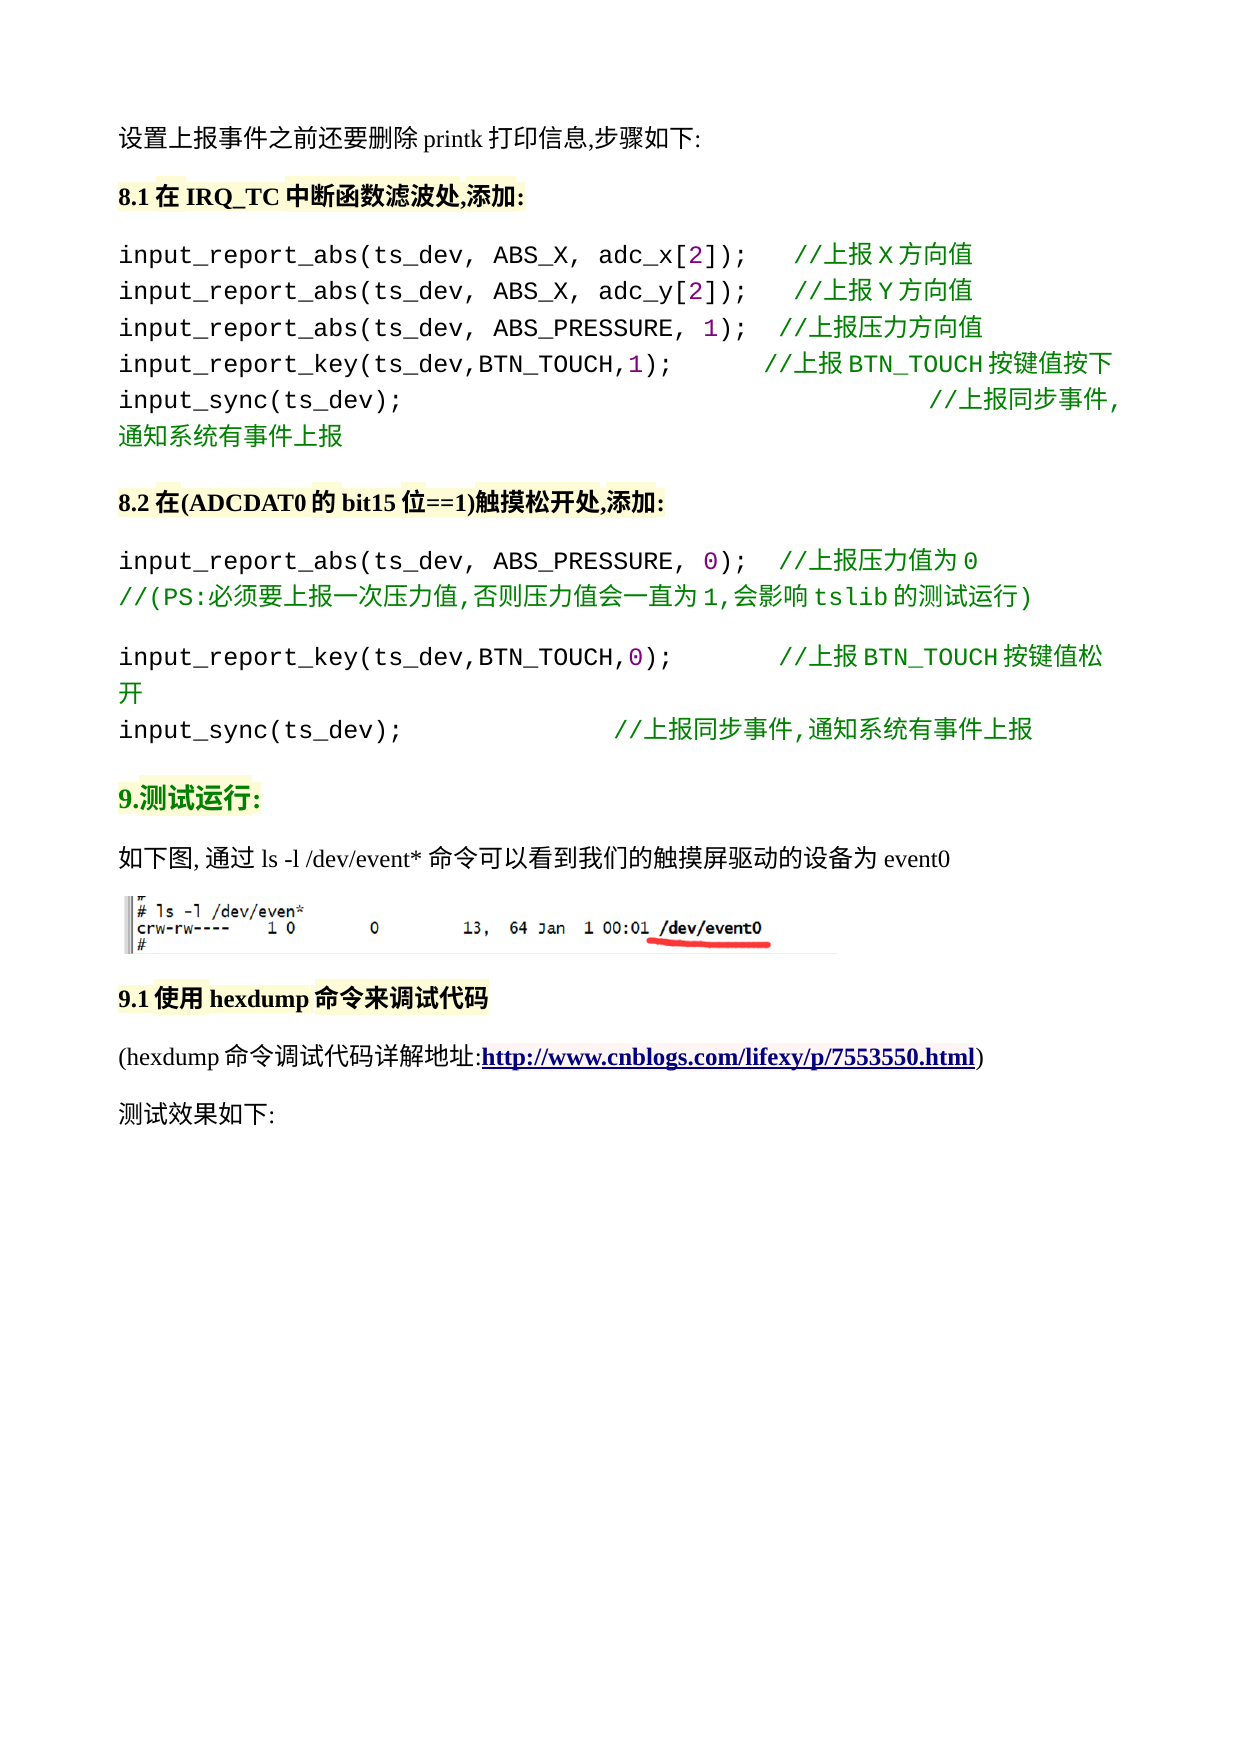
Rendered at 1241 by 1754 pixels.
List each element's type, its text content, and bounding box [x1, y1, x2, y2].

text 测试效果如下: [118, 1095, 1122, 1131]
text 9.1使用hexdump命令来调试代码 [118, 979, 1122, 1015]
text input_report_abs(ts_dev, ABS_X, adc_y[2]); //上报Y方向值 [118, 271, 1122, 307]
text 8.1 在IRQ_TC中断函数滤波处,添加: [118, 176, 1122, 212]
text 8.2 在(ADCDAT0的bit15位==1)触摸松开处,添加: [118, 482, 1122, 518]
text 9.测试运行: [118, 775, 1122, 816]
text input_report_abs(ts_dev, ABS_PRESSURE, 0); //上报压力值为0 [118, 540, 1122, 577]
text input_sync(ts_dev); //上报同步事件,通知系统有事件上报 [118, 709, 1122, 746]
text 如下图, 通过 ls -l /dev/event* 命令可以看到我们的触摸屏驱动的设备为event0 [118, 839, 1122, 875]
text input_report_abs(ts_dev, ABS_X, adc_x[2]); //上报X方向值 [118, 234, 1122, 271]
text input_report_abs(ts_dev, ABS_PRESSURE, 1); //上报压力方向值 [118, 307, 1122, 343]
text input_report_key(ts_dev,BTN_TOUCH,1); //上报BTN_TOUCH按键值按下 [118, 343, 1122, 380]
text input_report_key(ts_dev,BTN_TOUCH,0); //上报BTN_TOUCH按键值松开 [118, 637, 1122, 709]
text 设置上报事件之前还要删除printk打印信息,步骤如下: [118, 118, 1122, 154]
text //(PS:必须要上报一次压力值,否则压力值会一直为1,会影响tslib的测试运行) [118, 577, 1122, 613]
text (hexdump命令调试代码详解地址:http://www.cnblogs.com/lifexy/p/7553550.html) [118, 1037, 1122, 1073]
text input_sync(ts_dev); //上报同步事件,通知系统有事件上报 [118, 380, 1122, 453]
picture [124, 896, 837, 954]
